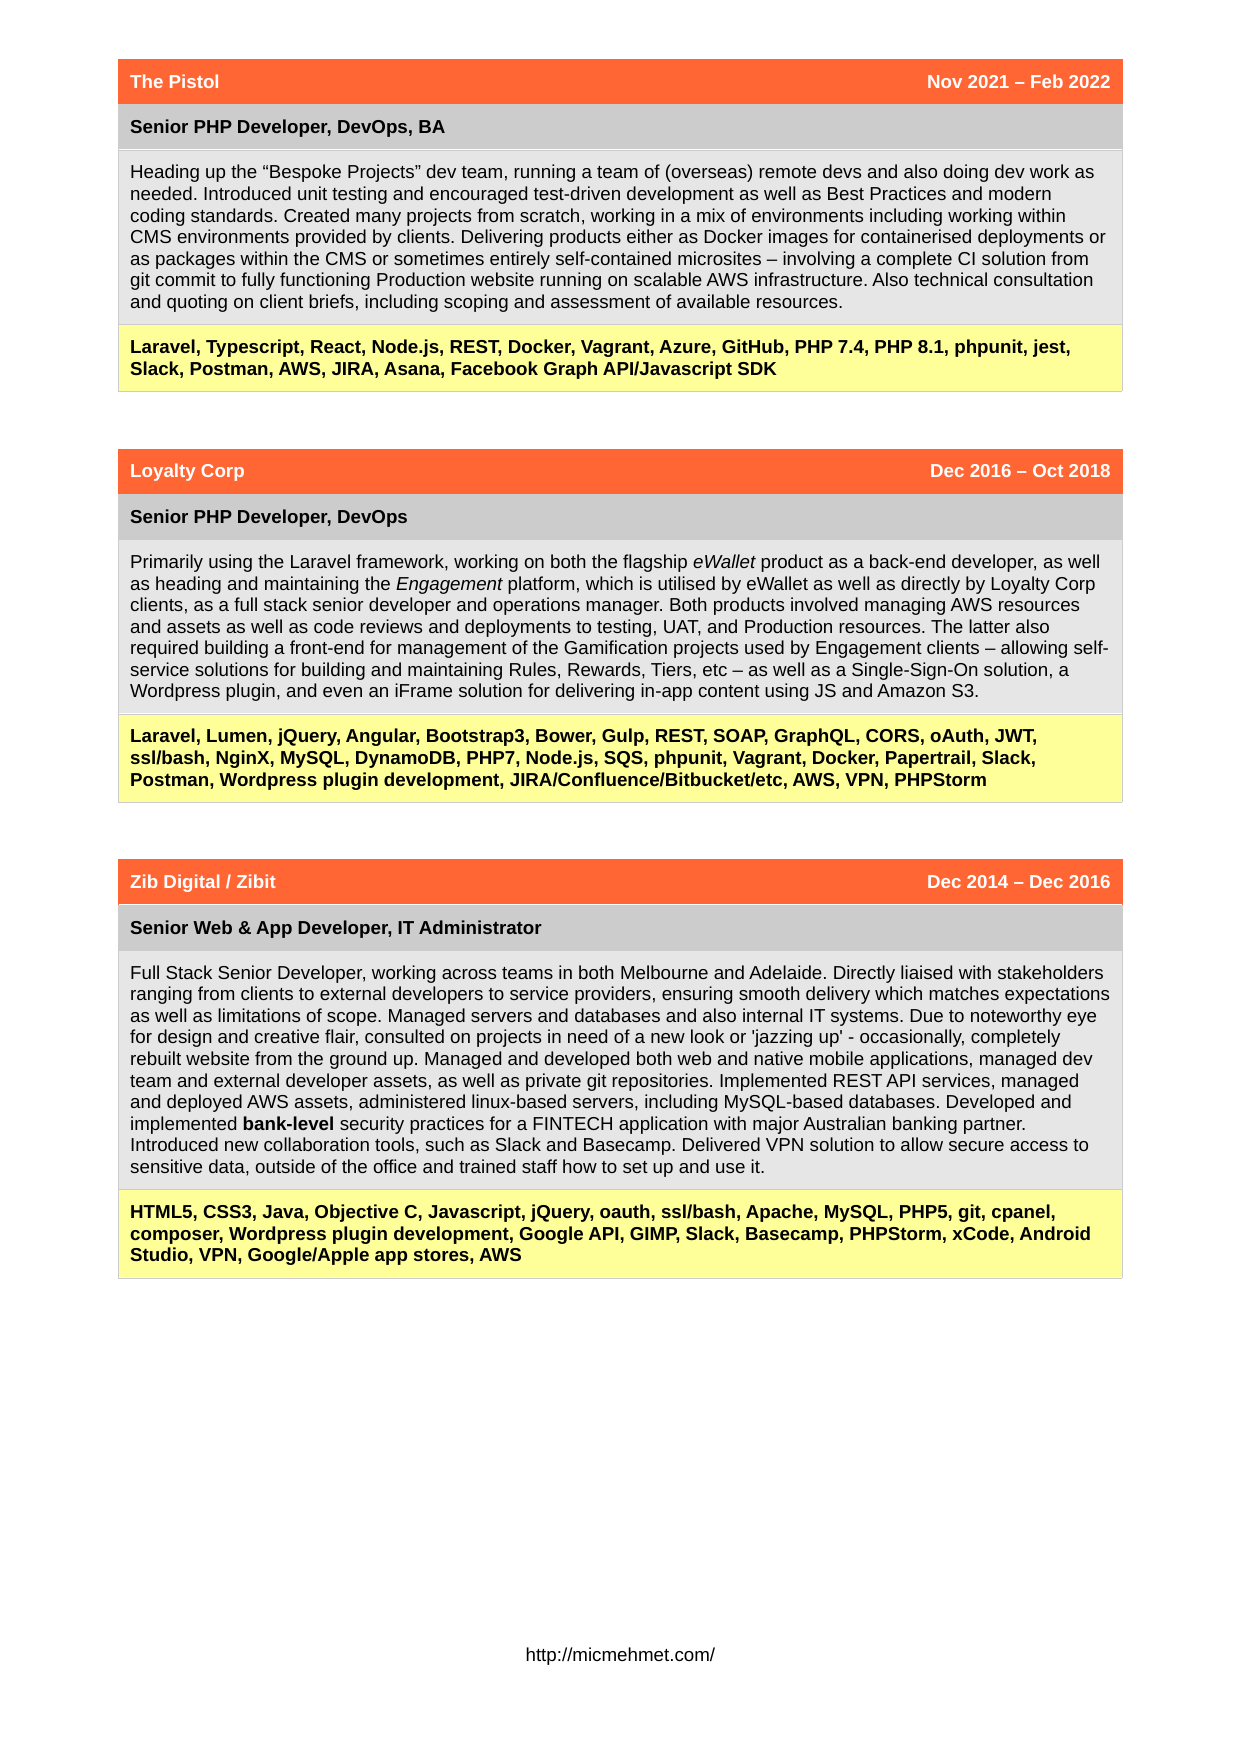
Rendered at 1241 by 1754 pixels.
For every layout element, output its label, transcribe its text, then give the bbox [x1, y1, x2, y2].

table_header Zib Digital / Zibit [119, 860, 620, 904]
table_cell Senior Web & App Developer, IT Administrator [119, 906, 1122, 950]
table_header Loyalty Corp [119, 450, 620, 494]
table_header The Pistol [119, 60, 620, 104]
table_cell Laravel, Lumen, jQuery, Angular, Bootstrap3, Bower, Gulp, REST, SOAP, GraphQL, CORS, oAuth, JWT, ssl/bash, NginX, MySQL, DynamoDB, PHP7, Node.js, SQS, phpunit, Vagrant, Docker, Papertrail, Slack, Postman, Wordpress plugin development, JIRA/Confluence/Bitbucket/etc, AWS, VPN, PHPStorm [119, 715, 1122, 802]
table_cell Senior PHP Developer, DevOps [119, 495, 1122, 539]
table_header Dec 2016 – Oct 2018 [620, 450, 1122, 494]
table_header Dec 2014 – Dec 2016 [620, 860, 1122, 904]
table_cell Heading up the “Bespoke Projects” dev team, running a team of (overseas) remote devs and also doing dev work as needed. Introduced unit testing and encouraged test-driven development as well as Best Practices and modern coding standards. Created many projects from scratch, working in a mix of environments including working within CMS environments provided by clients. Delivering products either as Docker images for containerised deployments or as packages within the CMS or sometimes entirely self-contained microsites – involving a complete CI solution from git commit to fully functioning Production website running on scalable AWS infrastructure. Also technical consultation and quoting on client briefs, including scoping and assessment of available resources. [119, 151, 1122, 324]
table_cell HTML5, CSS3, Java, Objective C, Javascript, jQuery, oauth, ssl/bash, Apache, MySQL, PHP5, git, cpanel, composer, Wordpress plugin development, Google API, GIMP, Slack, Basecamp, PHPStorm, xCode, Android Studio, VPN, Google/Apple app stores, AWS [119, 1190, 1122, 1277]
table_cell Laravel, Typescript, React, Node.js, REST, Docker, Vagrant, Azure, GitHub, PHP 7.4, PHP 8.1, phpunit, jest, Slack, Postman, AWS, JIRA, Asana, Facebook Graph API/Javascript SDK [119, 325, 1122, 391]
table_cell Senior PHP Developer, DevOps, BA [119, 105, 1122, 149]
table_header Nov 2021 – Feb 2022 [620, 60, 1122, 104]
table_cell Primarily using the Laravel framework, working on both the flagship eWallet product as a back-end developer, as well as heading and maintaining the Engagement platform, which is utilised by eWallet as well as directly by Loyalty Corp clients, as a full stack senior developer and operations manager. Both products involved managing AWS resources and assets as well as code reviews and deployments to testing, UAT, and Production resources. The latter also required building a front-end for management of the Gamification projects used by Engagement clients – allowing self-service solutions for building and maintaining Rules, Rewards, Tiers, etc – as well as a Single-Sign-On solution, a Wordpress plugin, and even an iFrame solution for delivering in-app content using JS and Amazon S3. [119, 540, 1122, 713]
table_cell Full Stack Senior Developer, working across teams in both Melbourne and Adelaide. Directly liaised with stakeholders ranging from clients to external developers to service providers, ensuring smooth delivery which matches expectations as well as limitations of scope. Managed servers and databases and also internal IT systems. Due to noteworthy eye for design and creative flair, consulted on projects in need of a new look or 'jazzing up' - occasionally, completely rebuilt website from the ground up. Managed and developed both web and native mobile applications, managed dev team and external developer assets, as well as private git repositories. Implemented REST API services, managed and deployed AWS assets, administered linux-based servers, including MySQL-based databases. Developed and implemented bank-level security practices for a FINTECH application with major Australian banking partner. Introduced new collaboration tools, such as Slack and Basecamp. Delivered VPN solution to allow secure access to sensitive data, outside of the office and trained staff how to set up and use it. [119, 951, 1122, 1189]
